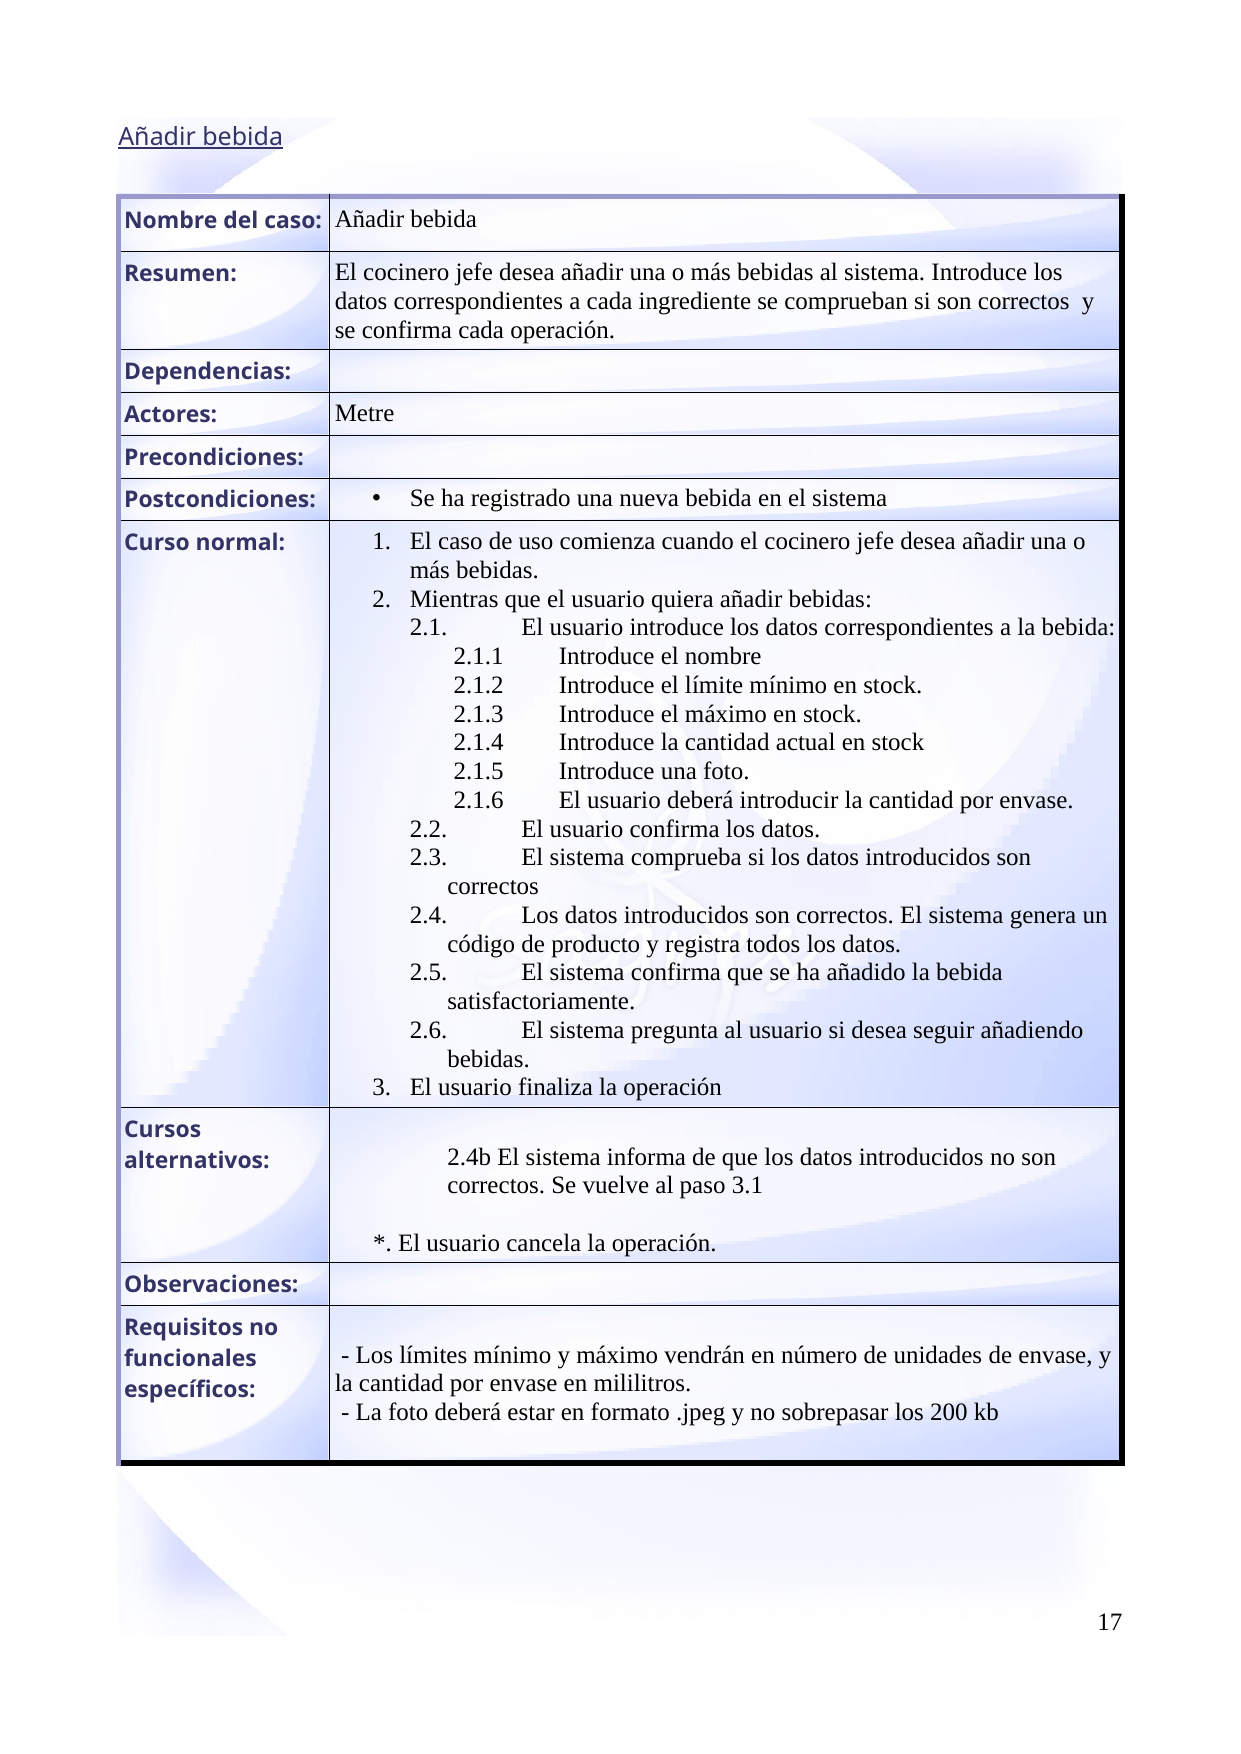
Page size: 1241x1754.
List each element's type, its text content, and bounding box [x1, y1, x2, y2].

table_cell Resumen: [121, 252, 329, 349]
table_cell El caso de uso comienza cuando el cocinero jefe desea añadir una o más bebidas. Mientras que el usuario quiera añadir bebidas: El usuario introduce los datos correspondientes a la bebida: Introduce el nombre Introduce el límite mínimo en stock. Introduce el máximo en stock. Introduce la cantidad actual en stock Introduce una foto. El usuario deberá introducir la cantidad por envase. El usuario confirma los datos. El sistema comprueba si los datos introducidos son correctos Los datos introducidos son correctos. El sistema genera un código de producto y registra todos los datos. El sistema confirma que se ha añadido la bebida satisfactoriamente. El sistema pregunta al usuario si desea seguir añadiendo bebidas. El usuario finaliza la operación [330, 521, 1119, 1107]
table_header Añadir bebida [330, 199, 1119, 251]
table_header Nombre del caso: [121, 199, 329, 251]
table_cell [330, 436, 1119, 478]
subtitle Añadir bebida [118, 118, 1122, 152]
table_cell Actores: [121, 393, 329, 435]
picture [118, 152, 1122, 194]
table_cell 2.4b El sistema informa de que los datos introducidos no son correctos. Se vuelve al paso 3.1 *. El usuario cancela la operación. [330, 1108, 1119, 1262]
table_cell El cocinero jefe desea añadir una o más bebidas al sistema. Introduce los datos correspondientes a cada ingrediente se comprueban si son correctos y se confirma cada operación. [330, 252, 1119, 349]
table_cell - Los límites mínimo y máximo vendrán en número de unidades de envase, y la cantidad por envase en mililitros. - La foto deberá estar en formato .jpeg y no sobrepasar los 200 kb [330, 1306, 1119, 1460]
table_cell Observaciones: [121, 1263, 329, 1305]
table_cell Cursos alternativos: [121, 1108, 329, 1262]
table_cell [330, 1263, 1119, 1305]
picture [118, 1466, 1122, 1636]
table_cell Postcondiciones: [121, 479, 329, 520]
table_cell Curso normal: [121, 521, 329, 1107]
table_cell Precondiciones: [121, 436, 329, 478]
table_cell Se ha registrado una nueva bebida en el sistema [330, 479, 1119, 520]
table_cell Metre [330, 393, 1119, 435]
table_cell Dependencias: [121, 350, 329, 392]
table_cell Requisitos no funcionales específicos: [121, 1306, 329, 1460]
table_cell [330, 350, 1119, 392]
